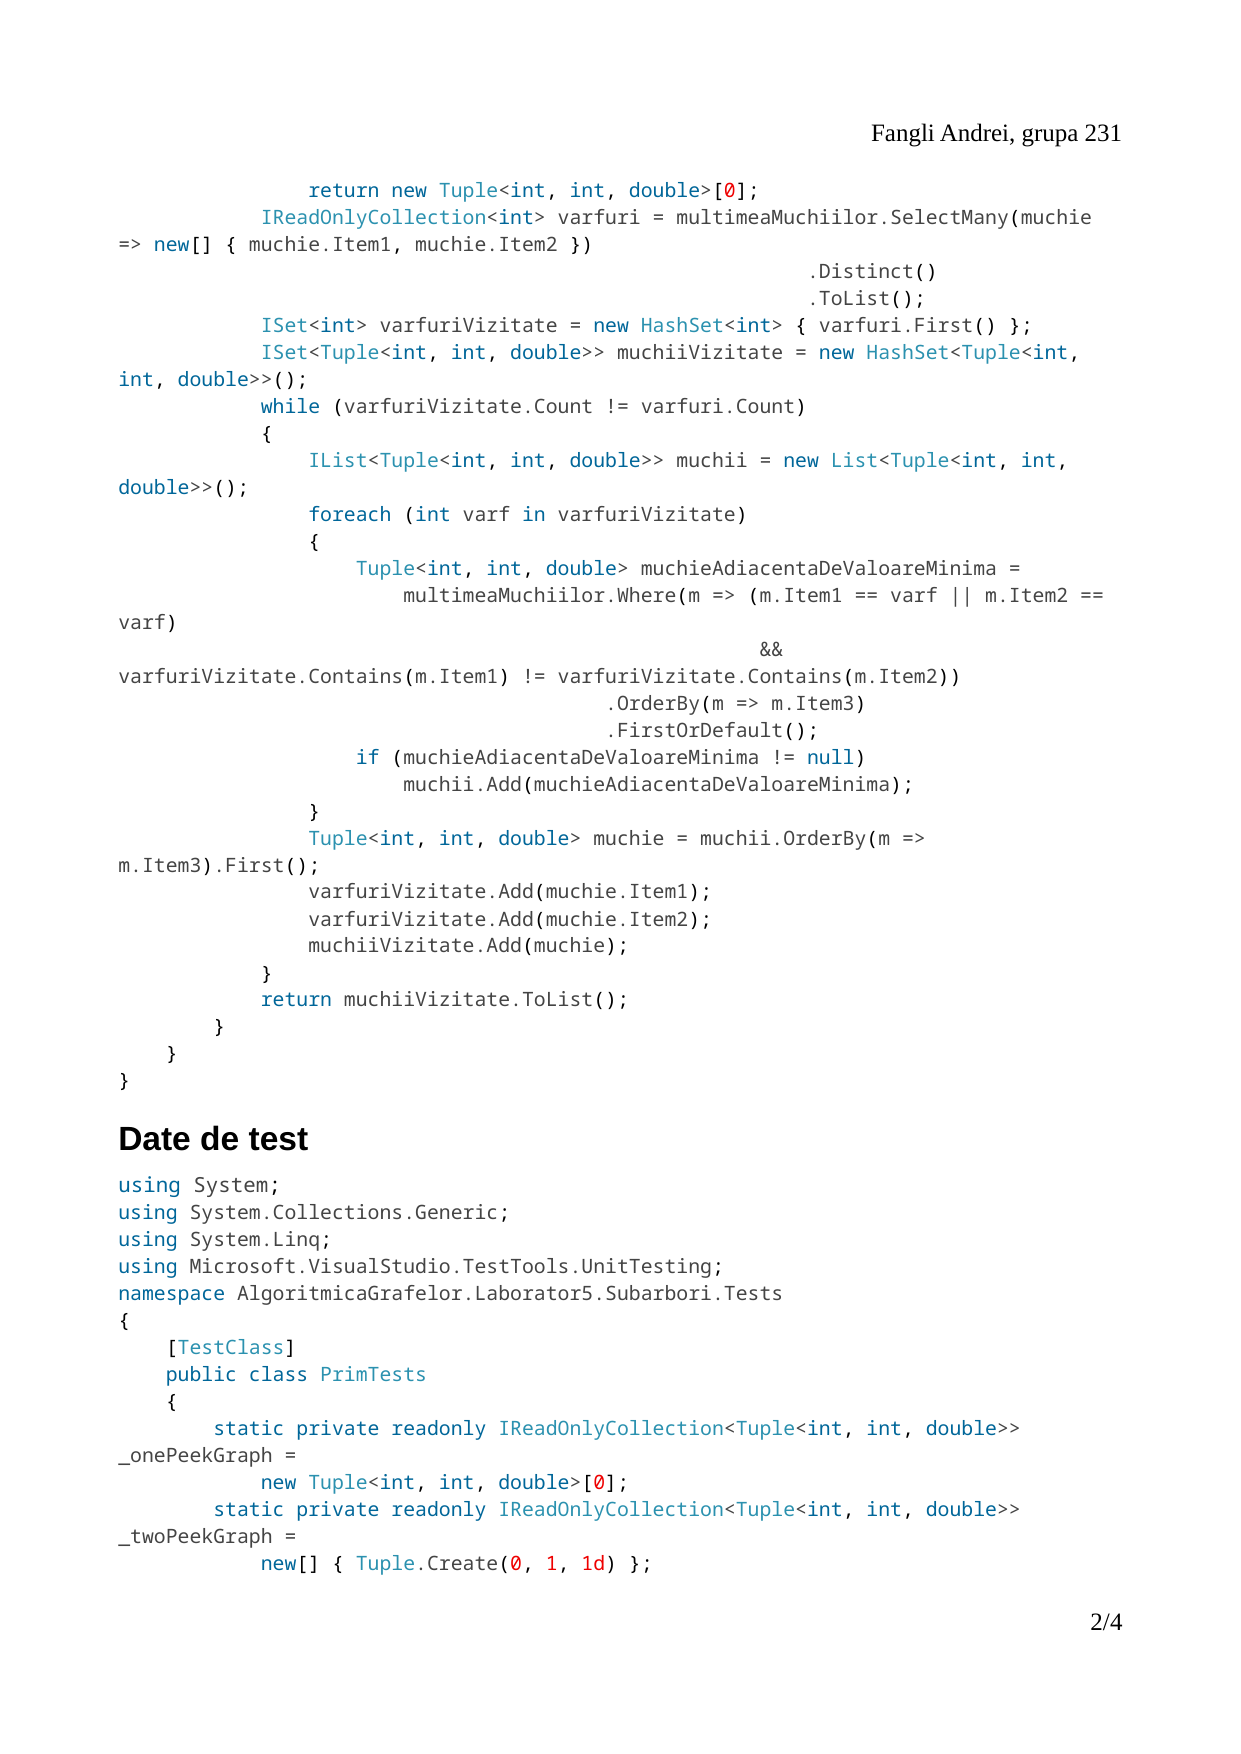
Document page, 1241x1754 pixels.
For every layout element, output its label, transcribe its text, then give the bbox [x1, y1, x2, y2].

text new[] { Tuple.Create(0, 1, 1d) }; [118, 1549, 1122, 1576]
text static private readonly IReadOnlyCollection<Tuple<int, int, double>> _onePeekGraph = [118, 1414, 1122, 1468]
text [TestClass] [118, 1333, 1122, 1360]
text foreach (int varf in varfuriVizitate) [118, 500, 1122, 527]
text && varfuriVizitate.Contains(m.Item1) != varfuriVizitate.Contains(m.Item2)) [118, 635, 1122, 689]
text .FirstOrDefault(); [118, 716, 1122, 743]
text .OrderBy(m => m.Item3) [118, 689, 1122, 716]
text } [118, 959, 1122, 986]
text public class PrimTests [118, 1360, 1122, 1387]
text if (muchieAdiacentaDeValoareMinima != null) [118, 743, 1122, 770]
text muchiiVizitate.Add(muchie); [118, 932, 1122, 959]
text { [118, 527, 1122, 554]
text } [118, 1040, 1122, 1067]
text Tuple<int, int, double> muchie = muchii.OrderBy(m => m.Item3).First(); [118, 824, 1122, 878]
text using System; [118, 1170, 1122, 1198]
text varfuriVizitate.Add(muchie.Item1); [118, 878, 1122, 905]
text while (varfuriVizitate.Count != varfuri.Count) [118, 392, 1122, 419]
text ISet<Tuple<int, int, double>> muchiiVizitate = new HashSet<Tuple<int, int, double>>(); [118, 338, 1122, 392]
text IReadOnlyCollection<int> varfuri = multimeaMuchiilor.SelectMany(muchie => new[] { muchie.Item1, muchie.Item2 }) [118, 203, 1122, 257]
text static private readonly IReadOnlyCollection<Tuple<int, int, double>> _twoPeekGraph = [118, 1495, 1122, 1549]
text } [118, 1067, 1122, 1094]
text using System.Linq; [118, 1225, 1122, 1252]
text muchii.Add(muchieAdiacentaDeValoareMinima); [118, 770, 1122, 797]
text return new Tuple<int, int, double>[0]; [118, 176, 1122, 203]
text { [118, 1306, 1122, 1333]
text } [118, 1013, 1122, 1040]
text multimeaMuchiilor.Where(m => (m.Item1 == varf || m.Item2 == varf) [118, 581, 1122, 635]
text new Tuple<int, int, double>[0]; [118, 1468, 1122, 1495]
text using System.Collections.Generic; [118, 1198, 1122, 1225]
text using Microsoft.VisualStudio.TestTools.UnitTesting; [118, 1252, 1122, 1279]
text varfuriVizitate.Add(muchie.Item2); [118, 905, 1122, 932]
text namespace AlgoritmicaGrafelor.Laborator5.Subarbori.Tests [118, 1279, 1122, 1306]
text } [118, 797, 1122, 824]
text ISet<int> varfuriVizitate = new HashSet<int> { varfuri.First() }; [118, 311, 1122, 338]
text .ToList(); [118, 284, 1122, 311]
text { [118, 419, 1122, 446]
subtitle Date de test [118, 1119, 1122, 1157]
text Tuple<int, int, double> muchieAdiacentaDeValoareMinima = [118, 554, 1122, 581]
text return muchiiVizitate.ToList(); [118, 986, 1122, 1013]
text IList<Tuple<int, int, double>> muchii = new List<Tuple<int, int, double>>(); [118, 446, 1122, 500]
text .Distinct() [118, 257, 1122, 284]
text { [118, 1387, 1122, 1414]
